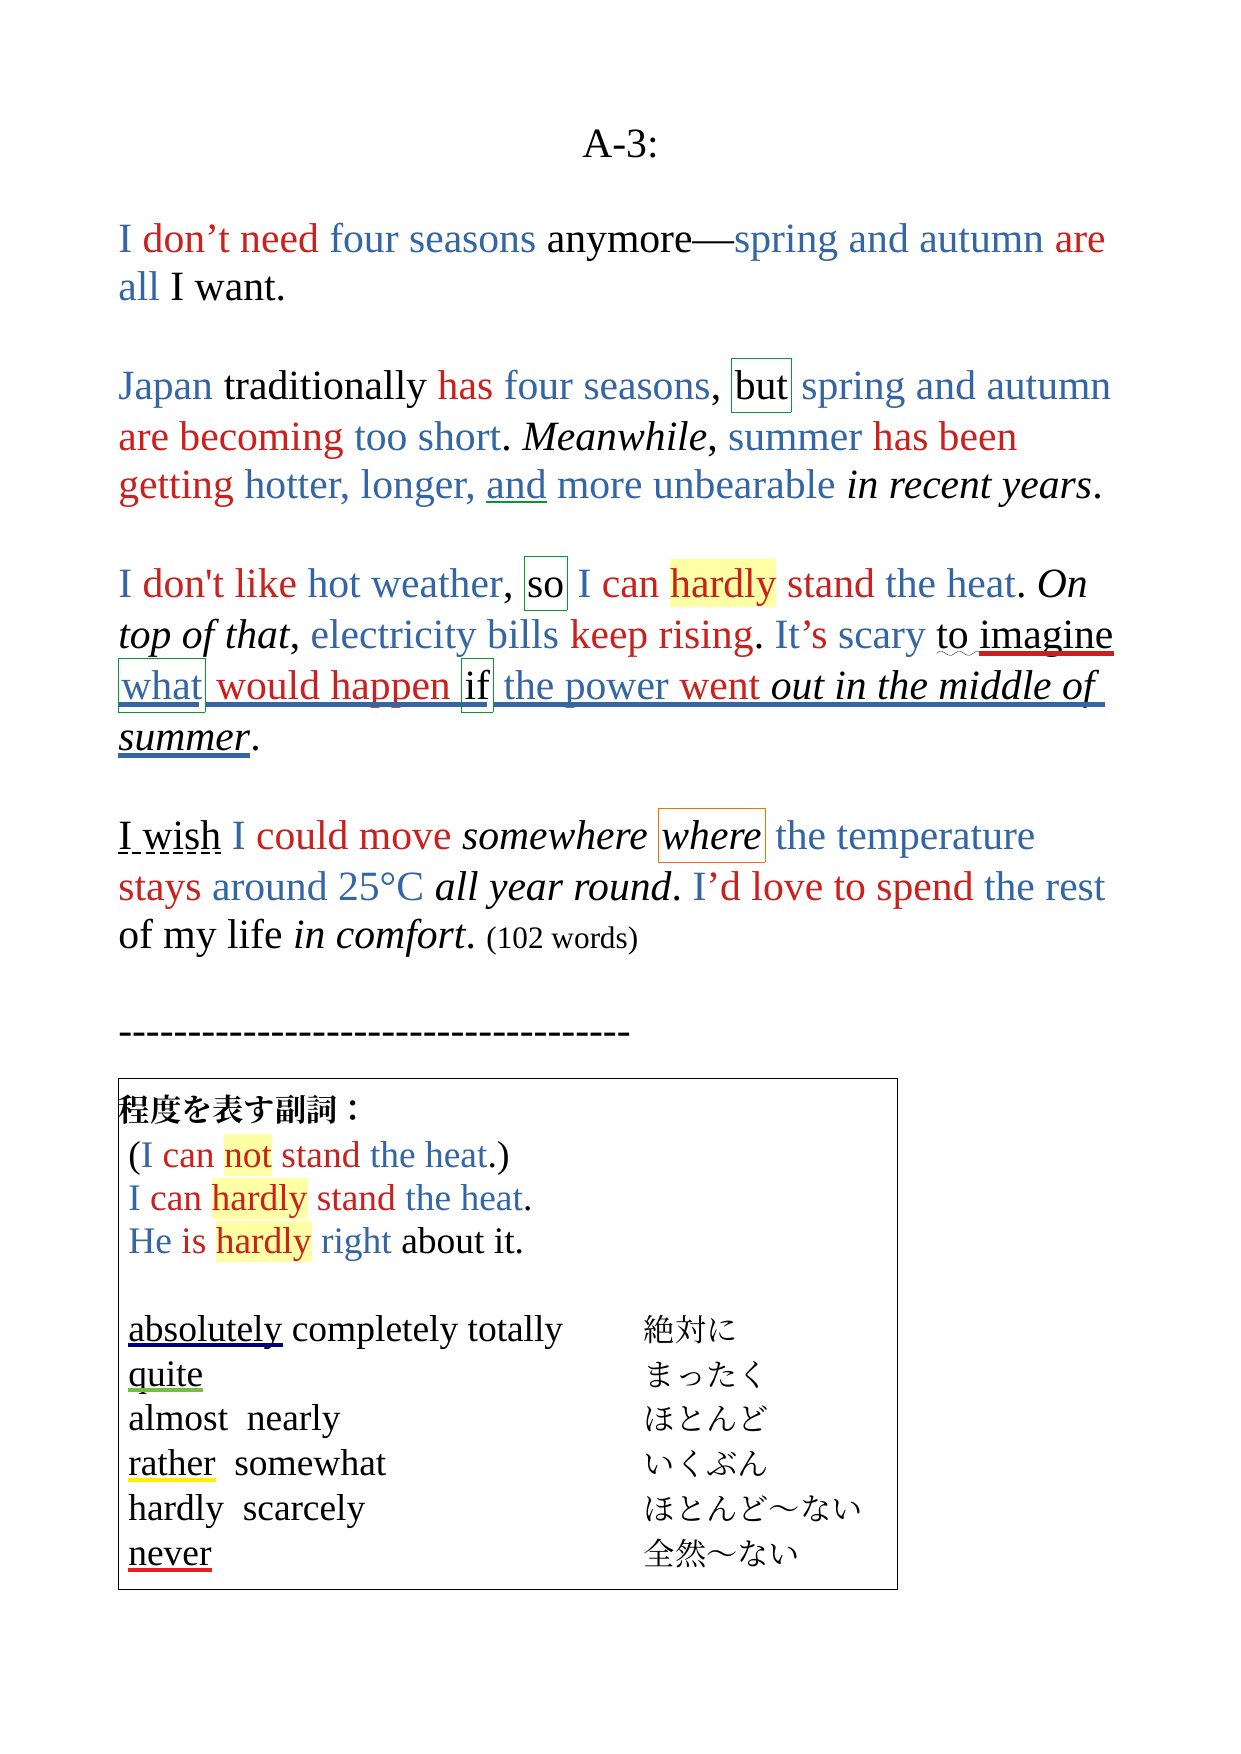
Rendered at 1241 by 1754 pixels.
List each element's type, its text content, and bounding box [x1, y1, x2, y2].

text ------------------------------------- [118, 1006, 1122, 1053]
text A-3: [118, 118, 1122, 166]
text Japan traditionally has four seasons, but spring and autumn are becoming too short. Meanwhile, summer has been getting hotter, longer, and more unbearable in recent years. [118, 358, 1122, 508]
text I don't like hot weather, so I can hardly stand the heat. On top of that, electricity bills keep rising. It’s scary to imagine what would happen if the power went out in the middle of summer. [118, 556, 1122, 760]
text I wish I could move somewhere where the temperature stays around 25°C all year round. I’d love to spend the rest of my life in comfort. (102 words) [118, 808, 1122, 958]
text I don’t need four seasons anymore—spring and autumn are all I want. [118, 214, 1122, 310]
